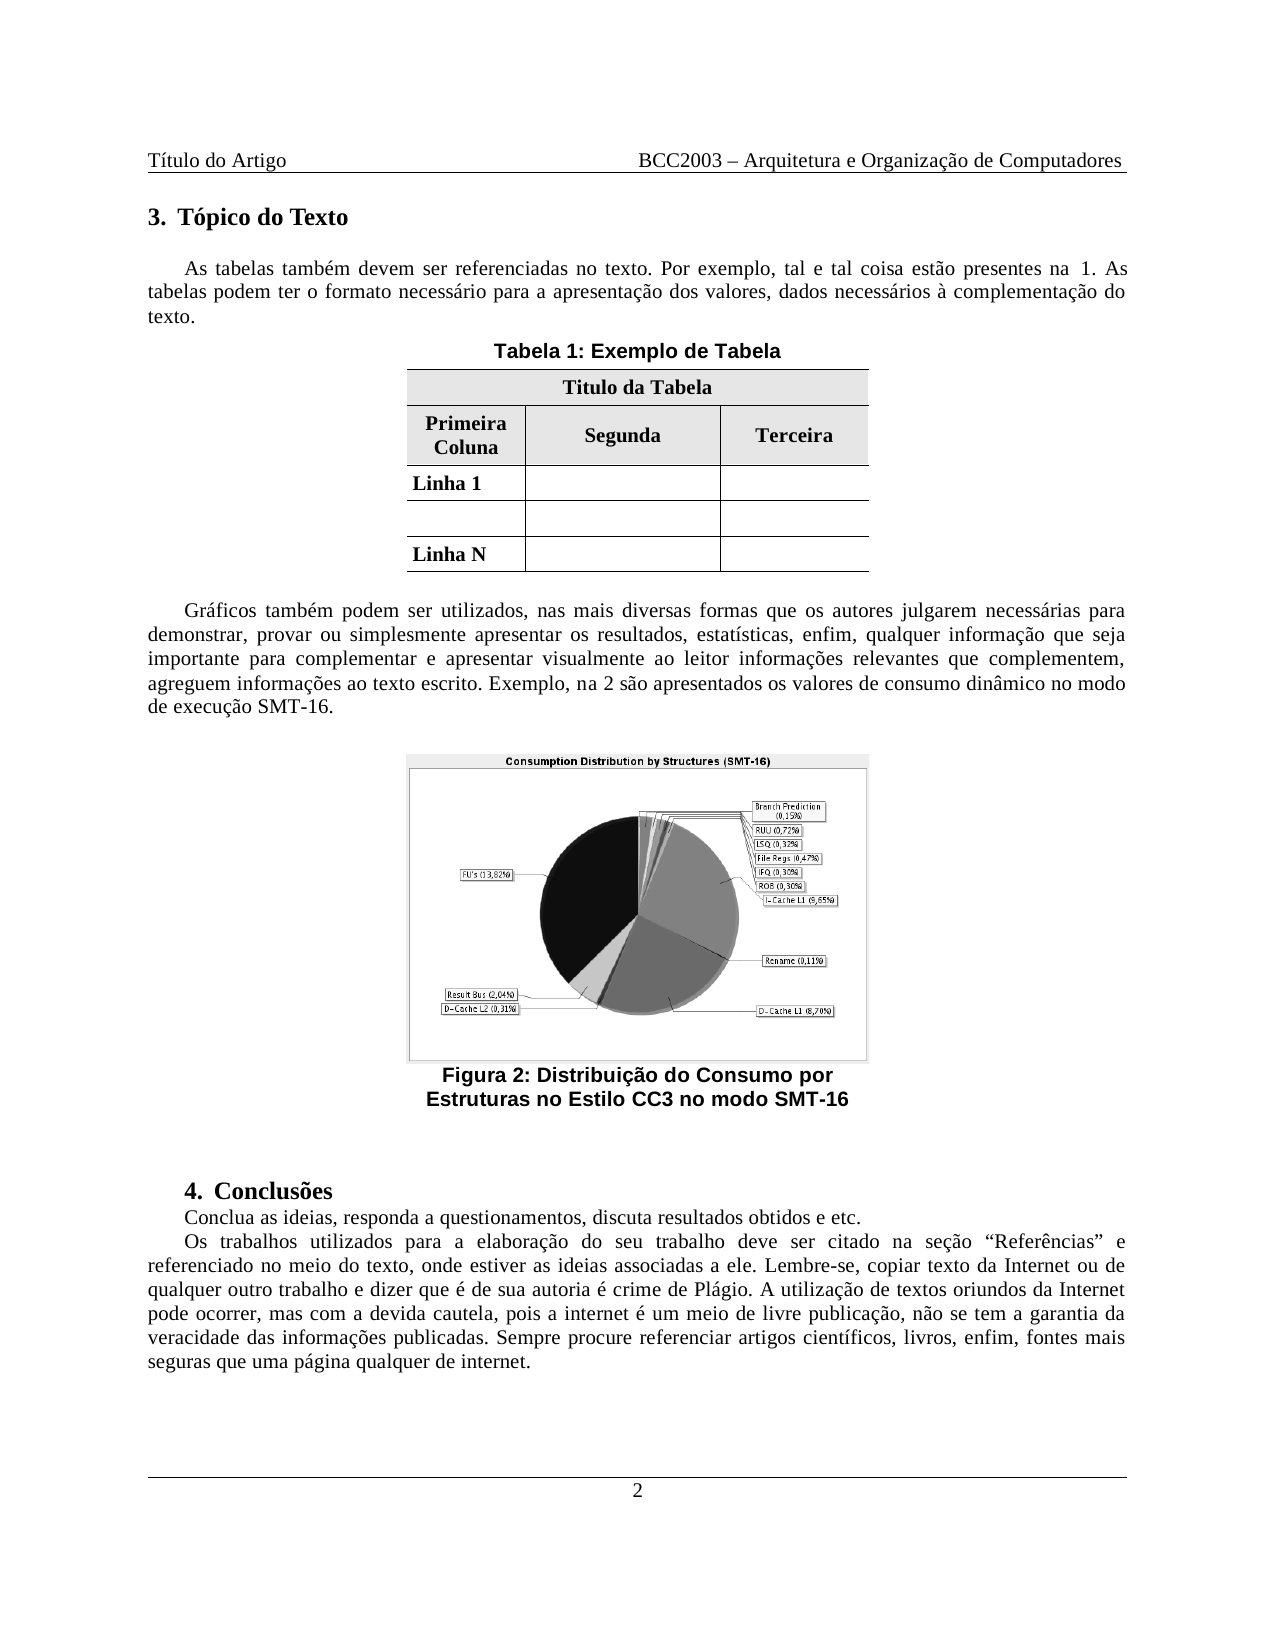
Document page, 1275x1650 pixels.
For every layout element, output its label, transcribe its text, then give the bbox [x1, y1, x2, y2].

table_cell [721, 466, 868, 500]
subtitle Conclusões [148, 1176, 1127, 1205]
text Tabela 1: Exemplo de Tabela [148, 339, 1127, 363]
table_cell Linha N [407, 537, 525, 571]
table_cell [526, 537, 720, 571]
text Gráficos também podem ser utilizados, nas mais diversas formas que os autores julgarem necessárias para demonstrar, provar ou simplesmente apresentar os resultados, estatísticas, enfim, qualquer informação que seja importante para complementar e apresentar visualmente ao leitor informações relevantes que complementem, agreguem informações ao texto escrito. Exemplo, na Figura 2 são apresentados os valores de consumo dinâmico no modo de execução SMT-16. [148, 598, 1127, 718]
text Figura 2: Distribuição do Consumo por Estruturas no Estilo CC3 no modo SMT-16 [406, 1064, 869, 1111]
table_cell [526, 466, 720, 500]
table_cell Terceira [721, 406, 868, 464]
table_cell Segunda [526, 406, 720, 464]
table_cell [407, 501, 525, 536]
text Os trabalhos utilizados para a elaboração do seu trabalho deve ser citado na seção “Referências” e referenciado no meio do texto, onde estiver as ideias associadas a ele. Lembre-se, copiar texto da Internet ou de qualquer outro trabalho e dizer que é de sua autoria é crime de Plágio. A utilização de textos oriundos da Internet pode ocorrer, mas com a devida cautela, pois a internet é um meio de livre publicação, não se tem a garantia da veracidade das informações publicadas. Sempre procure referenciar artigos científicos, livros, enfim, fontes mais seguras que uma página qualquer de internet. [148, 1229, 1127, 1373]
text Conclua as ideias, responda a questionamentos, discuta resultados obtidos e etc. [148, 1205, 1127, 1229]
table_header Titulo da Tabela [407, 370, 868, 405]
table_cell Primeira Coluna [407, 406, 525, 464]
table_cell Linha 1 [407, 466, 525, 500]
table_cell [526, 501, 720, 536]
table_cell [721, 501, 868, 536]
table_cell [721, 537, 868, 571]
subtitle Tópico do Texto [148, 202, 1127, 231]
text As tabelas também devem ser referenciadas no texto. Por exemplo, tal e tal coisa estão presentes na Tabela 1. As tabelas podem ter o formato necessário para a apresentação dos valores, dados necessários à complementação do texto. [148, 255, 1127, 327]
